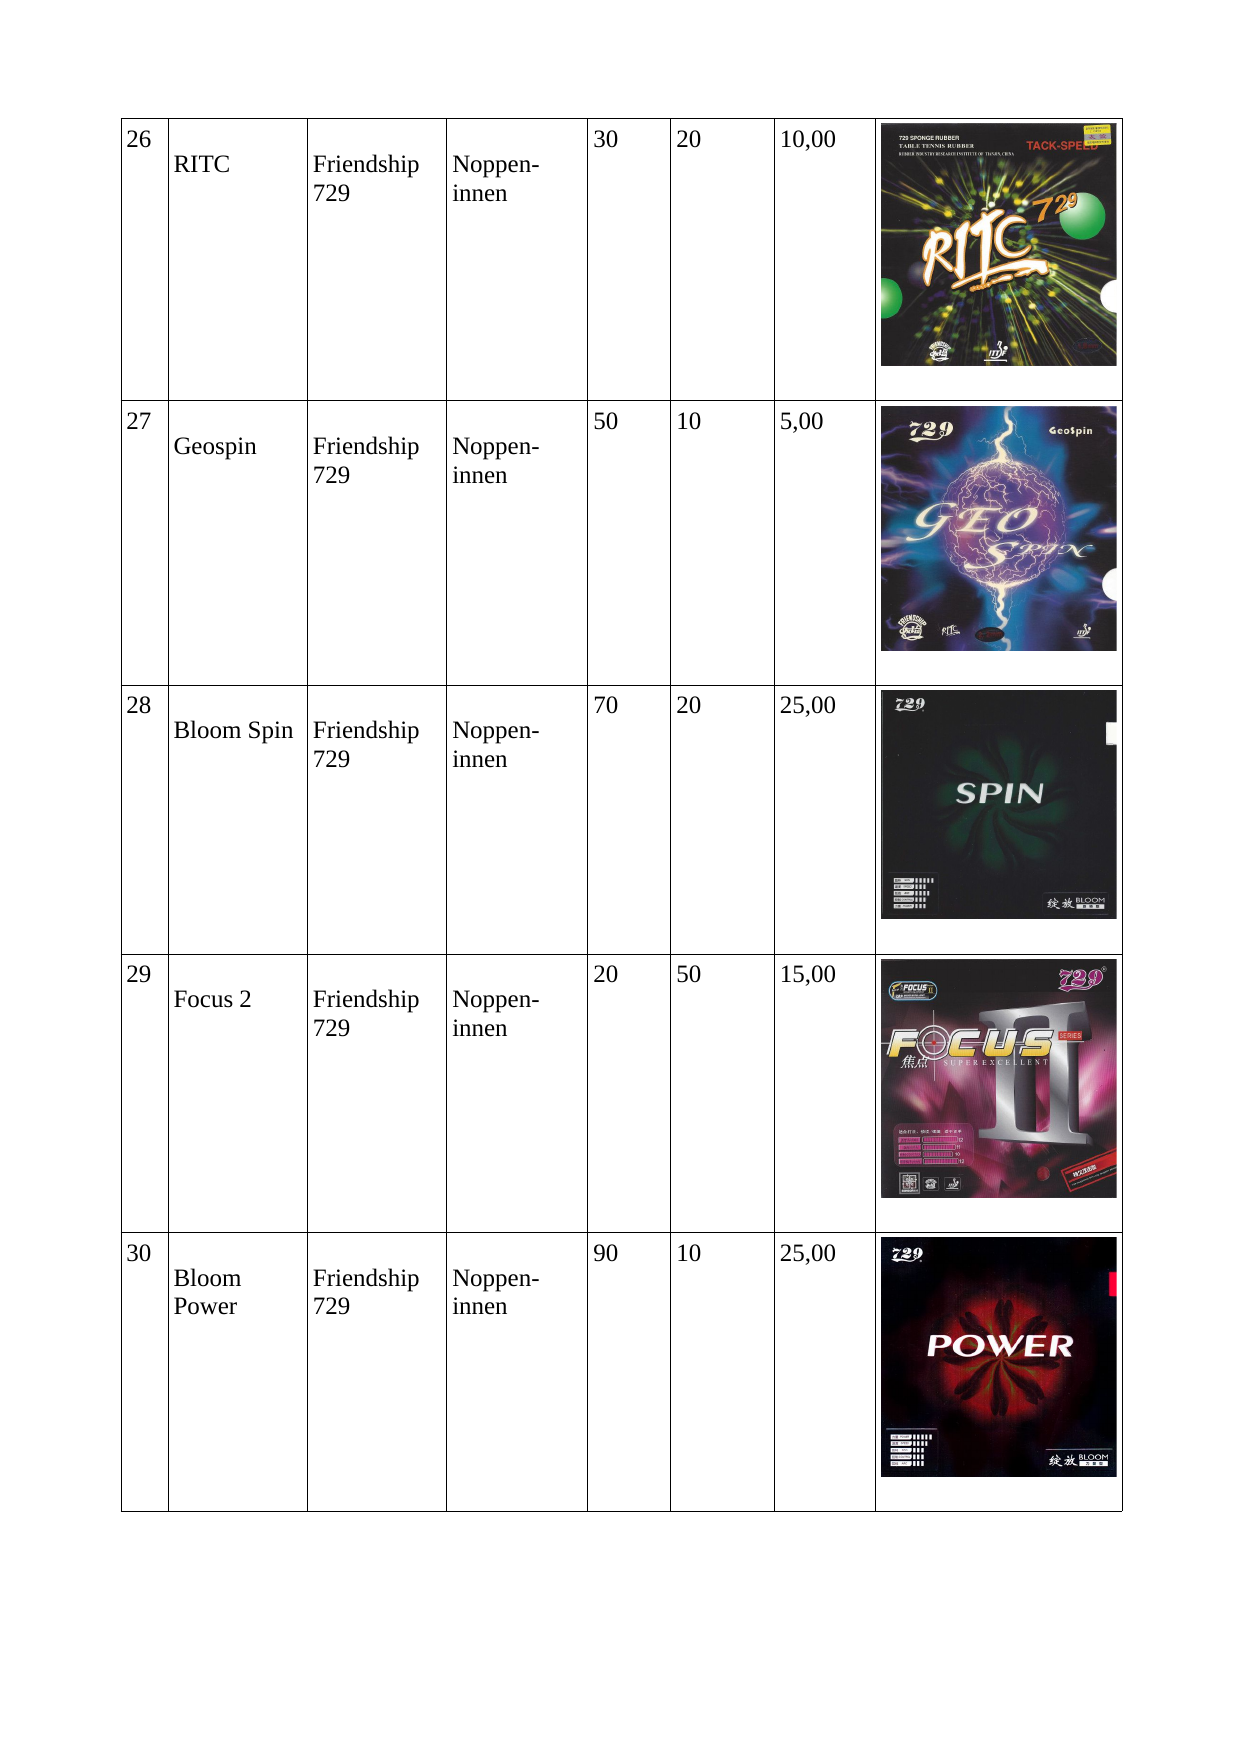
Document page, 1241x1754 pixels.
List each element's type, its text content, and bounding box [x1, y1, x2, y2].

table_cell Friendship 729 [308, 119, 446, 400]
table_cell [876, 1198, 1122, 1232]
table_cell 29 [122, 955, 168, 1232]
table_cell Noppen-innen [447, 1233, 587, 1511]
table_cell 20 [671, 119, 774, 400]
table_cell Friendship 729 [308, 1233, 446, 1511]
picture [881, 690, 1117, 919]
table_cell Bloom Spin [169, 686, 307, 953]
table_cell 50 [671, 955, 774, 1232]
table_cell 25,00 [775, 686, 875, 953]
table_cell [876, 401, 1122, 685]
table_cell 26 [122, 119, 168, 400]
table_cell 90 [588, 1233, 670, 1511]
table_cell 50 [588, 401, 670, 685]
table_cell 10 [671, 1233, 774, 1511]
table_cell [876, 119, 1122, 400]
table_cell Geospin [169, 401, 307, 685]
table_cell Bloom Power [169, 1233, 307, 1511]
table_cell [876, 955, 1122, 1197]
table_cell 27 [122, 401, 168, 685]
table_cell 28 [122, 686, 168, 953]
table_cell 5,00 [775, 401, 875, 685]
table_cell Friendship 729 [308, 955, 446, 1232]
table_cell Noppen-innen [447, 955, 587, 1232]
table_cell Noppen-innen [447, 401, 587, 685]
picture [881, 123, 1117, 366]
table_cell 15,00 [775, 955, 875, 1232]
picture [881, 959, 1117, 1198]
table_cell Noppen-innen [447, 119, 587, 400]
table_cell 30 [122, 1233, 168, 1511]
table_cell Noppen-innen [447, 686, 587, 953]
table_cell 20 [671, 686, 774, 953]
table_cell 25,00 [775, 1233, 875, 1511]
table_cell 10,00 [775, 119, 875, 400]
table_cell Friendship 729 [308, 686, 446, 953]
table_cell [876, 686, 1122, 953]
table_cell 30 [588, 119, 670, 400]
table_cell 70 [588, 686, 670, 953]
table_cell Focus 2 [169, 955, 307, 1232]
table_cell 20 [588, 955, 670, 1232]
table_cell RITC [169, 119, 307, 400]
picture [881, 1237, 1117, 1477]
table_cell 10 [671, 401, 774, 685]
picture [881, 406, 1117, 651]
table_cell Friendship 729 [308, 401, 446, 685]
table_cell [876, 1233, 1122, 1511]
